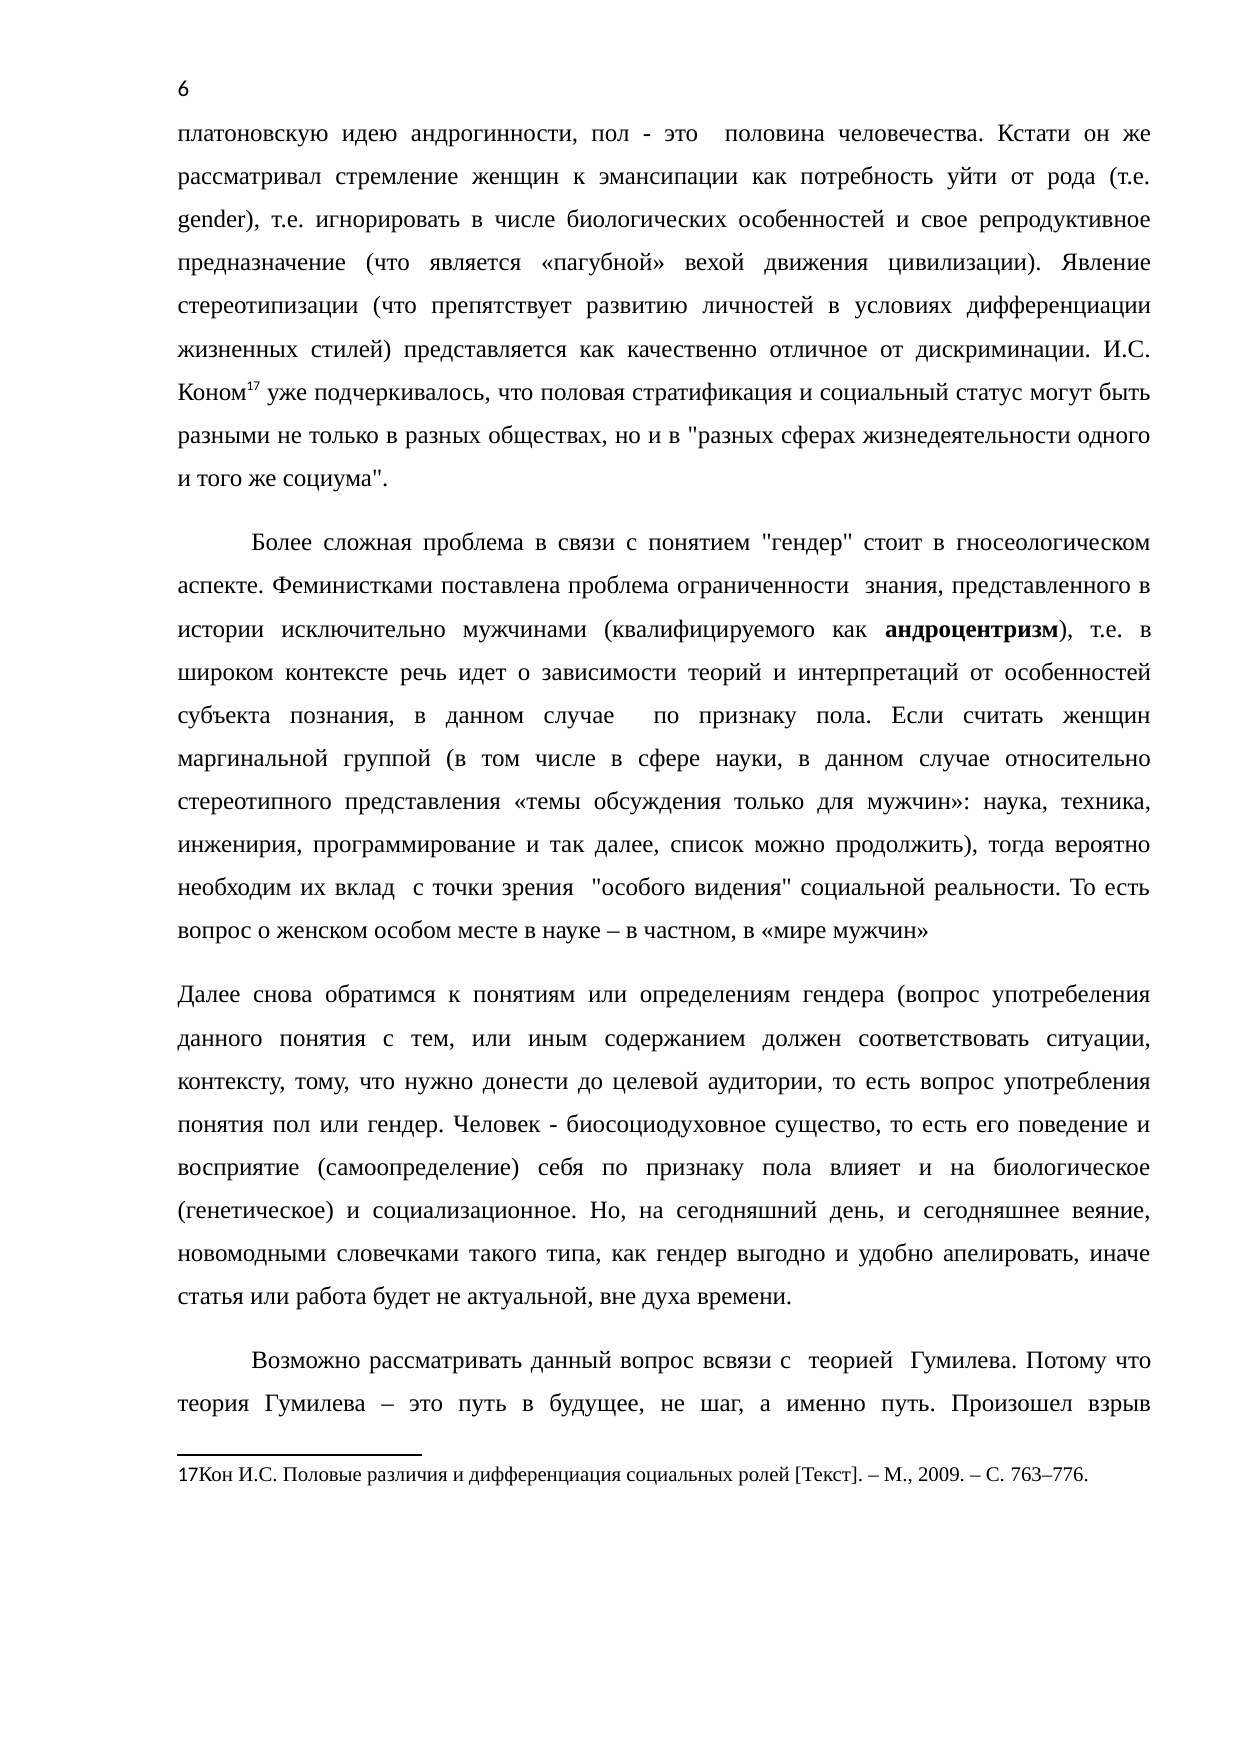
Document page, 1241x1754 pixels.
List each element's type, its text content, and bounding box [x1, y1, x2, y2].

text Кон И.С. Половые различия и дифференциация социальных ролей [Текст]. – М., 2009. – С. 763–776. [177, 1461, 1152, 1487]
text Более сложная проблема в связи с понятием "гендер" стоит в гносеологическом аспекте. Феминистками поставлена проблема ограниченности знания, представленного в истории исключительно мужчинами (квалифицируемого как андроцентризм), т.е. в широком контексте речь идет о зависимости теорий и интерпретаций от особенностей субъекта познания, в данном случае по признаку пола. Если считать женщин маргинальной группой (в том числе в сфере науки, в данном случае относительно стереотипного представления «темы обсуждения только для мужчин»: наука, техника, инженирия, программирование и так далее, список можно продолжить), тогда вероятно необходим их вклад с точки зрения "особого видения" социальной реальности. То есть вопрос о женском особом месте в науке – в частном, в «мире мужчин» [177, 527, 1152, 944]
text Далее снова обратимся к понятиям или определениям гендера (вопрос употребеления данного понятия с тем, или иным содержанием должен соответствовать ситуации, контексту, тому, что нужно донести до целевой аудитории, то есть вопрос употребления понятия пол или гендер. Человек - биосоциодуховное существо, то есть его поведение и восприятие (самоопределение) себя по признаку пола влияет и на биологическое (генетическое) и социализационное. Но, на сегодняшний день, и сегодняшнее веяние, новомодными словечками такого типа, как гендер выгодно и удобно апелировать, иначе статья или работа будет не актуальной, вне духа времени. [177, 979, 1152, 1310]
text платоновскую идею андрогинности, пол - это половина человечества. Кстати он же рассматривал стремление женщин к эмансипации как потребность уйти от рода (т.е. gender), т.е. игнорировать в числе биологических особенностей и свое репродуктивное предназначение (что является «пагубной» вехой движения цивилизации). Явление стереотипизации (что препятствует развитию личностей в условиях дифференциации жизненных стилей) представляется как качественно отличное от дискриминации. И.С. Коном уже подчеркивалось, что половая стратификация и социальный статус могут быть разными не только в разных обществах, но и в "разных сферах жизнедеятельности одного и того же социума". [177, 118, 1152, 492]
text Возможно рассматривать данный вопрос всвязи с теорией Гумилева. Потому что теория Гумилева – это путь в будущее, не шаг, а именно путь. Произошел взрыв [177, 1345, 1152, 1417]
